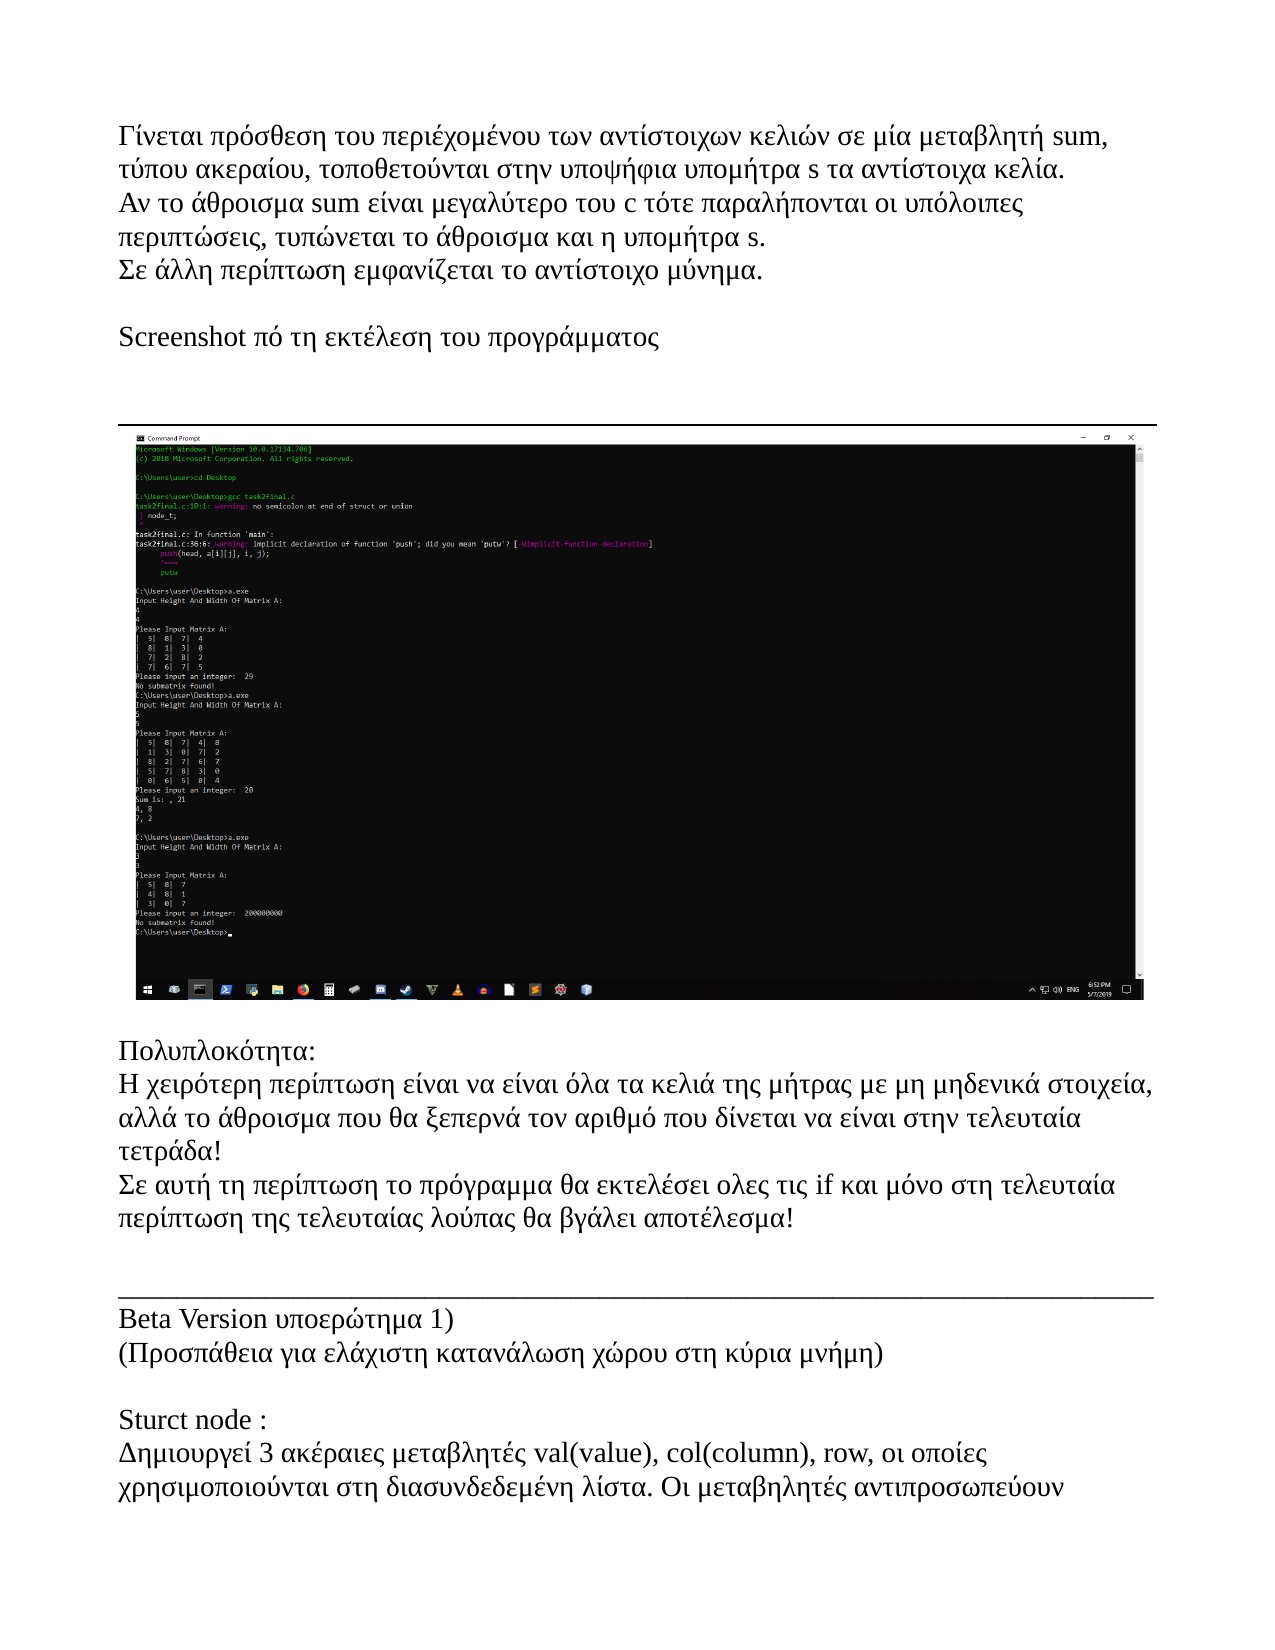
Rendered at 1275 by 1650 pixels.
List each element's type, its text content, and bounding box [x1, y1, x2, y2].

picture [135, 432, 1144, 1000]
text Sturct node : [118, 1402, 1157, 1435]
text _______________________________________________________________________ [118, 1268, 1157, 1301]
text Screenshot πό τη εκτέλεση του προγράμματος [118, 319, 1157, 353]
text Δημιουργεί 3 ακέραιες μεταβλητές val(value), col(column), row, οι οποίες χρησιμοποιούνται στη διασυνδεδεμένη λίστα. Οι μεταβηλητές αντιπροσωπεύουν [118, 1435, 1157, 1502]
text (Προσπάθεια για ελάχιστη κατανάλωση χώρου στη κύρια μνήμη) [118, 1335, 1157, 1368]
text Γίνεται πρόσθεση του περιέχομένου των αντίστοιχων κελιών σε μία μεταβλητή sum, τύπου ακεραίου, τοποθετούνται στην υποψήφια υπομήτρα s τα αντίστοιχα κελία. Αν το άθροισμα sum είναι μεγαλύτερο του c τότε παραλήπονται οι υπόλοιπες περιπτώσεις, τυπώνεται το άθροισμα και η υπομήτρα s. Σε άλλη περίπτωση εμφανίζεται το αντίστοιχο μύνημα. [118, 118, 1157, 286]
text Beta Version υποερώτημα 1) [118, 1301, 1157, 1335]
text Πολυπλοκότητα: Η χειρότερη περίπτωση είναι να είναι όλα τα κελιά της μήτρας με μη μηδενικά στοιχεία, αλλά το άθροισμα που θα ξεπερνά τον αριθμό που δίνεται να είναι στην τελευταία τετράδα! Σε αυτή τη περίπτωση το πρόγραμμα θα εκτελέσει ολες τις if και μόνο στη τελευταία περίπτωση της τελευταίας λούπας θα βγάλει αποτέλεσμα! [118, 1033, 1157, 1234]
